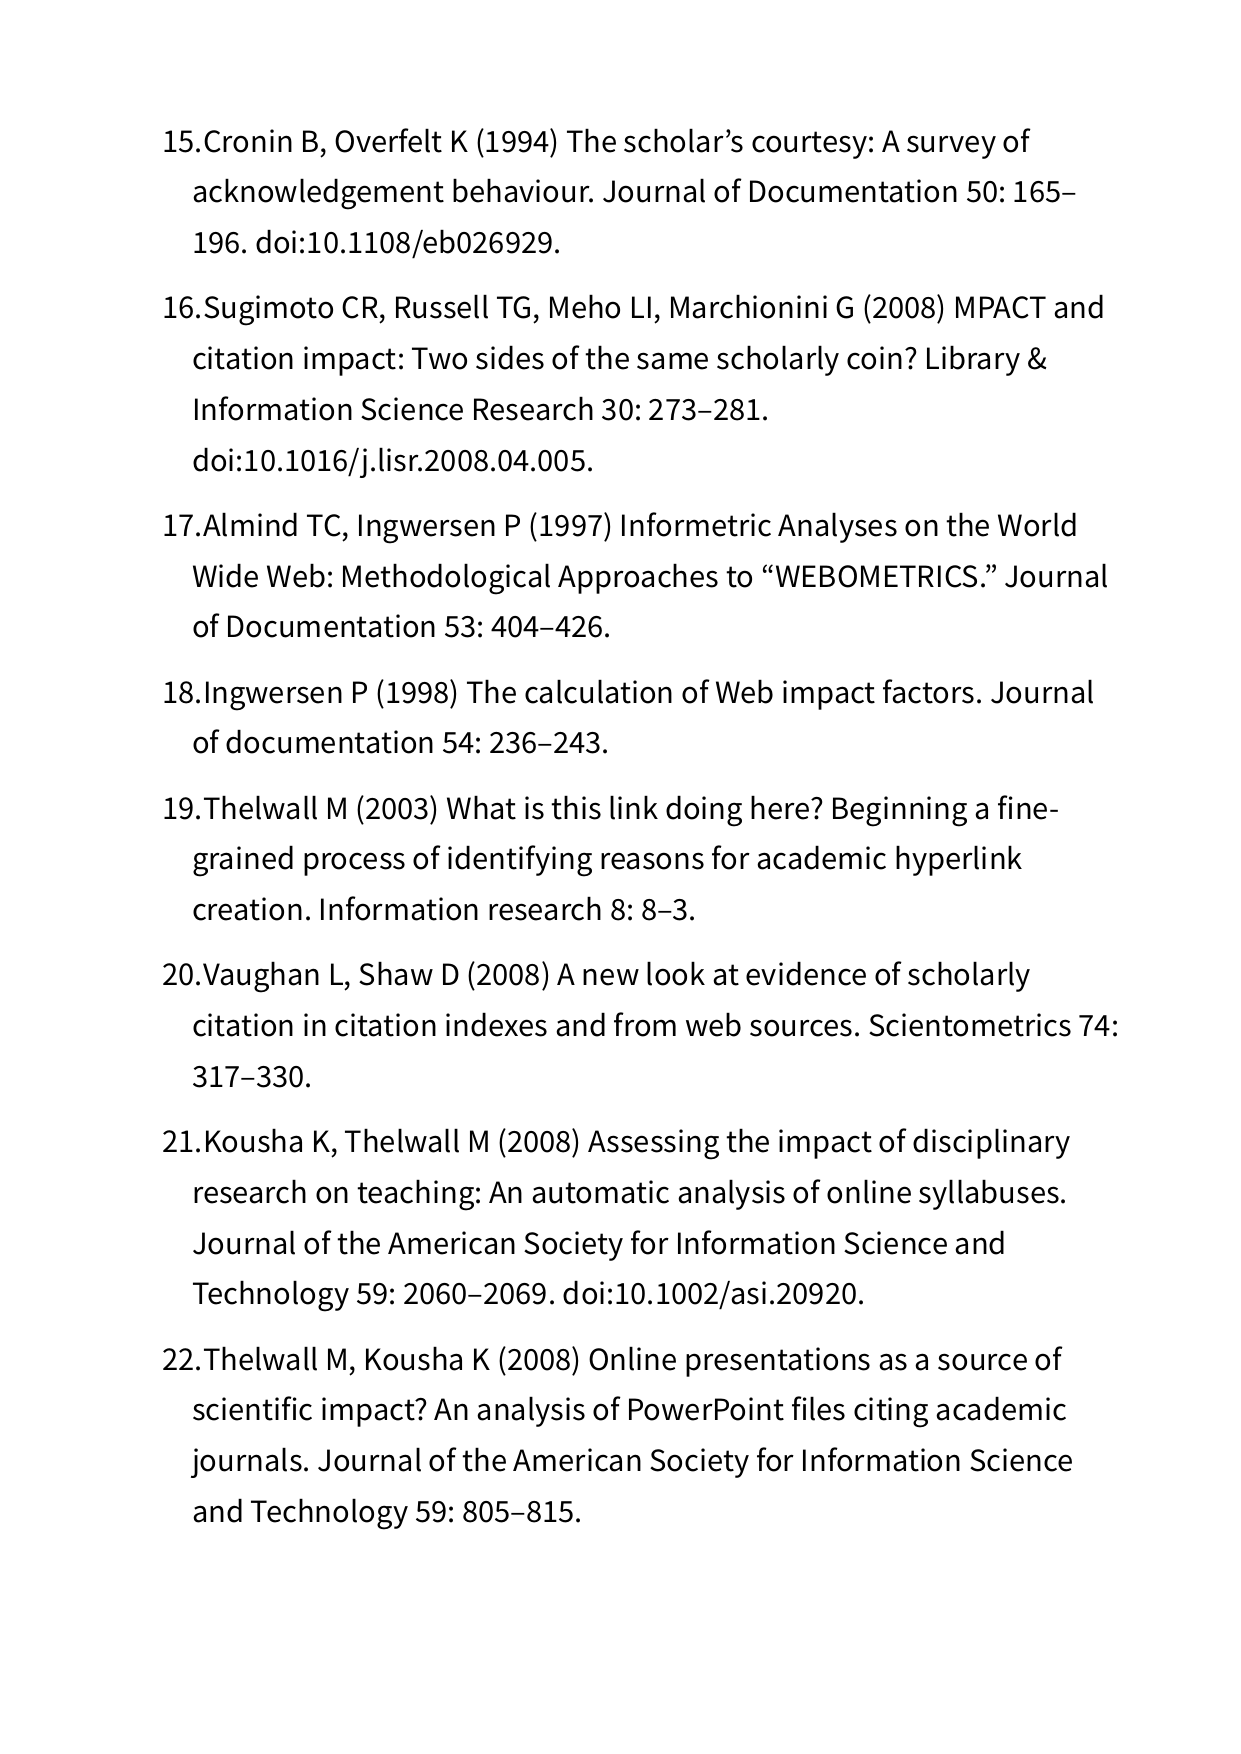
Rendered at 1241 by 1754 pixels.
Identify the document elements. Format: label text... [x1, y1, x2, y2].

list Cronin B, Overfelt K (1994) The scholar’s courtesy: A survey of acknowledgement behaviour. Journal of Documentation 50: 165–196. doi:10.1108/eb026929. [162, 118, 1122, 262]
list Sugimoto CR, Russell TG, Meho LI, Marchionini G (2008) MPACT and citation impact: Two sides of the same scholarly coin? Library & Information Science Research 30: 273–281. doi:10.1016/j.lisr.2008.04.005. [162, 285, 1122, 479]
list Thelwall M (2003) What is this link doing here? Beginning a fine-grained process of identifying reasons for academic hyperlink creation. Information research 8: 8–3. [162, 785, 1122, 929]
list Vaughan L, Shaw D (2008) A new look at evidence of scholarly citation in citation indexes and from web sources. Scientometrics 74: 317–330. [162, 952, 1122, 1096]
list Thelwall M, Kousha K (2008) Online presentations as a source of scientific impact? An analysis of PowerPoint files citing academic journals. Journal of the American Society for Information Science and Technology 59: 805–815. [162, 1336, 1122, 1531]
list Kousha K, Thelwall M (2008) Assessing the impact of disciplinary research on teaching: An automatic analysis of online syllabuses. Journal of the American Society for Information Science and Technology 59: 2060–2069. doi:10.1002/asi.20920. [162, 1119, 1122, 1313]
list Almind TC, Ingwersen P (1997) Informetric Analyses on the World Wide Web: Methodological Approaches to “WEBOMETRICS.” Journal of Documentation 53: 404–426. [162, 502, 1122, 646]
list Ingwersen P (1998) The calculation of Web impact factors. Journal of documentation 54: 236–243. [162, 669, 1122, 762]
